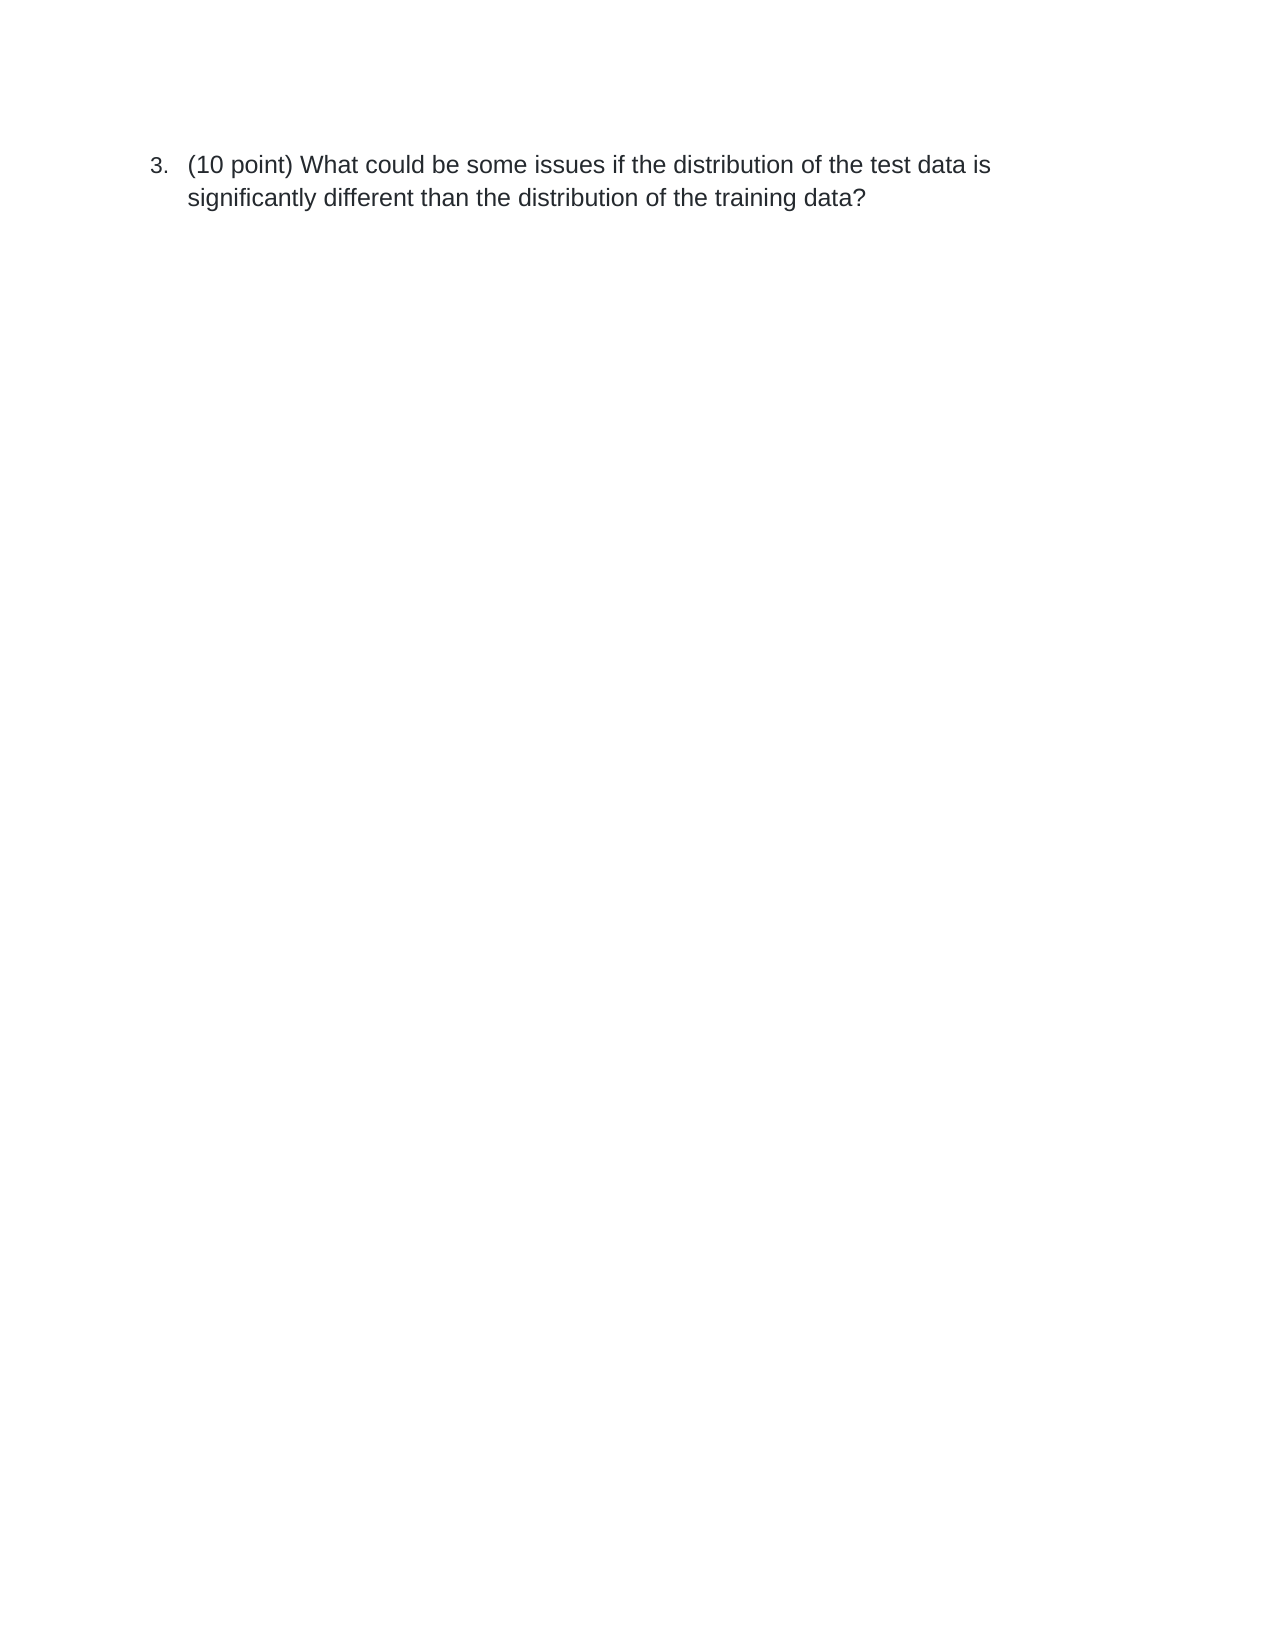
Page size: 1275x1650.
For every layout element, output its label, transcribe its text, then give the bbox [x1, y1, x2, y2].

list (10 point) What could be some issues if the distribution of the test data is significantly different than the distribution of the training data? [150, 150, 1125, 212]
